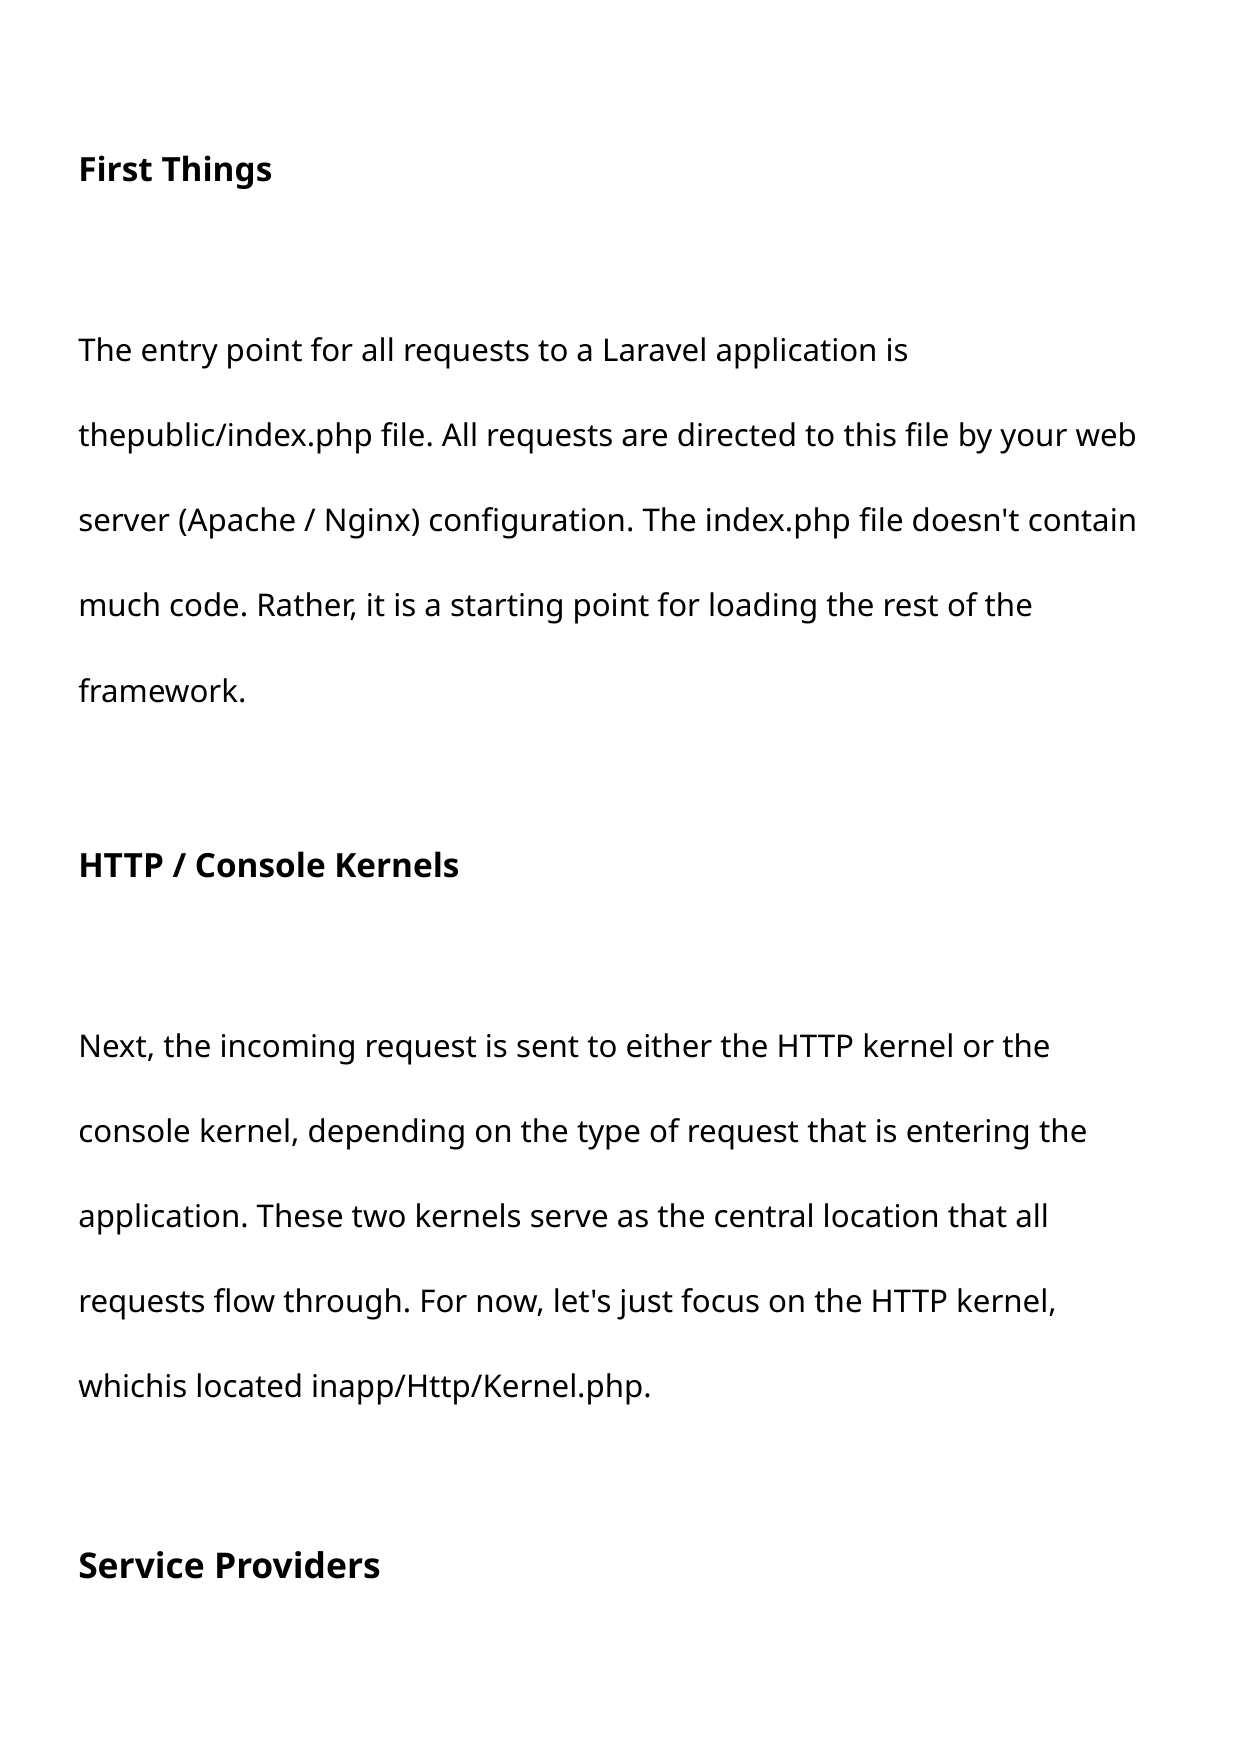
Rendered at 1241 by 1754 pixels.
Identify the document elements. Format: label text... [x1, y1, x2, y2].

text HTTP / Console Kernels [78, 754, 1162, 887]
text First Things [78, 146, 1162, 192]
text The entry point for all requests to a Laravel application is thepublic/index.php file. All requests are directed to this file by your web server (Apache / Nginx) configuration. The index.php file doesn't contain much code. Rather, it is a starting point for loading the rest of the framework. [78, 328, 1162, 711]
text Next, the incoming request is sent to either the HTTP kernel or the console kernel, depending on the type of request that is entering the application. These two kernels serve as the central location that all requests flow through. For now, let's just focus on the HTTP kernel, whichis located inapp/Http/Kernel.php. Service Providers [78, 1023, 1162, 1589]
